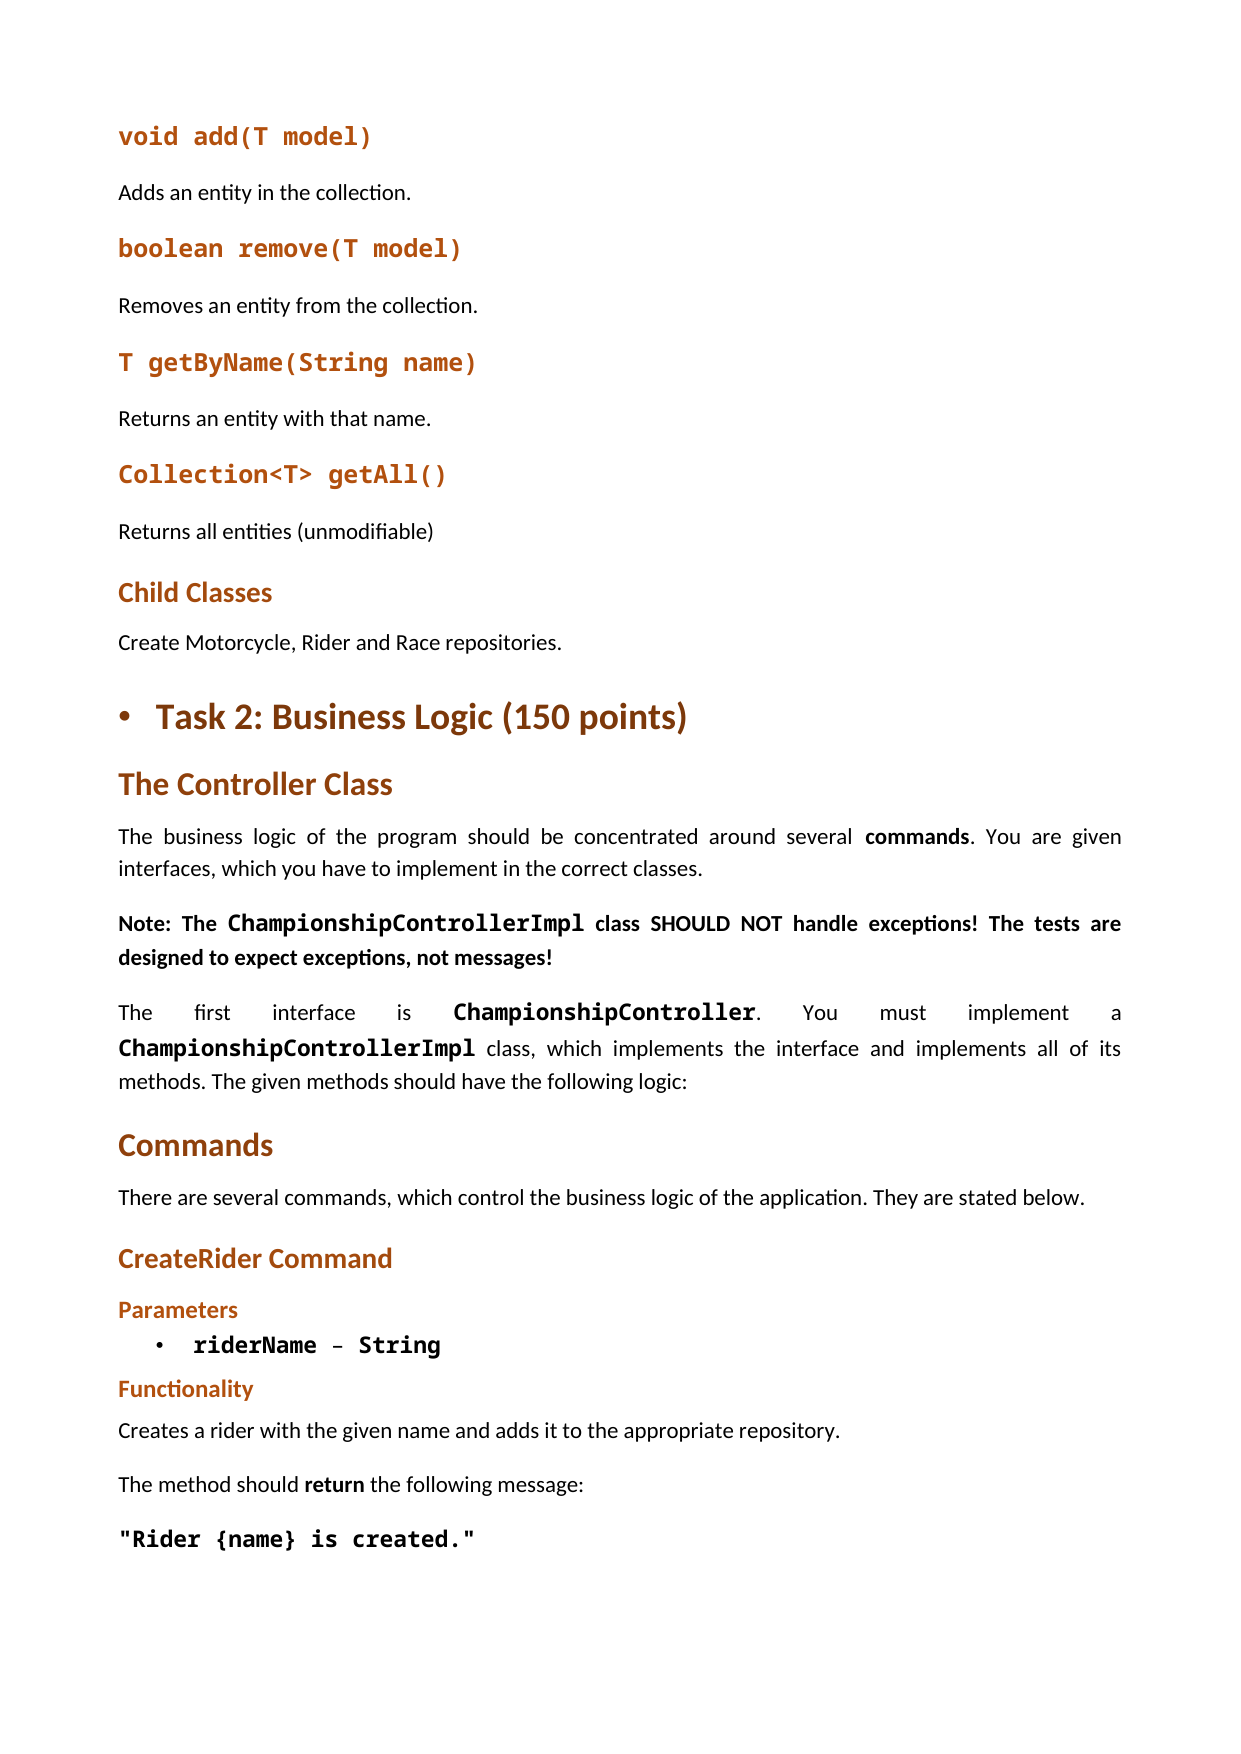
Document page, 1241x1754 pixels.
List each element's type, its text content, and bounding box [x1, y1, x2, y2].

text Create Motorcycle, Rider and Race repositories. [118, 628, 1122, 656]
text Commands [118, 1124, 1122, 1165]
text Removes an entity from the collection. [118, 291, 1122, 319]
text The Controller Class [118, 763, 1122, 803]
text Functionality [118, 1373, 1122, 1404]
text Returns all entities (unmodifiable) [118, 517, 1122, 545]
text The method should return the following message: [118, 1470, 1122, 1498]
text Creates a rider with the given name and adds it to the appropriate repository. [118, 1417, 1122, 1445]
text Returns an entity with that name. [118, 404, 1122, 432]
text CreateRider Command [118, 1241, 1122, 1276]
list Task 2: Business Logic (150 points) [118, 693, 1122, 739]
text Adds an entity in the collection. [118, 178, 1122, 206]
text T getByName(String name) [118, 344, 1122, 378]
text void add(T model) [118, 118, 1122, 152]
text boolean remove(T model) [118, 231, 1122, 265]
text Child Classes [118, 574, 1122, 610]
text The first interface is ChampionshipController. You must implement a ChampionshipControllerImpl class, which implements the interface and implements all of its methods. The given methods should have the following logic: [118, 996, 1122, 1095]
list riderName – String [156, 1329, 1122, 1360]
text "Rider {name} is created." [118, 1523, 1122, 1554]
text Note: The ChampionshipControllerImpl class SHOULD NOT handle exceptions! The tests are designed to expect exceptions, not messages! [118, 907, 1122, 971]
text There are several commands, which control the business logic of the application. They are stated below. [118, 1183, 1122, 1211]
text Parameters [118, 1294, 1122, 1324]
text Collection<T> getAll() [118, 457, 1122, 491]
text The business logic of the program should be concentrated around several commands. You are given interfaces, which you have to implement in the correct classes. [118, 822, 1122, 882]
